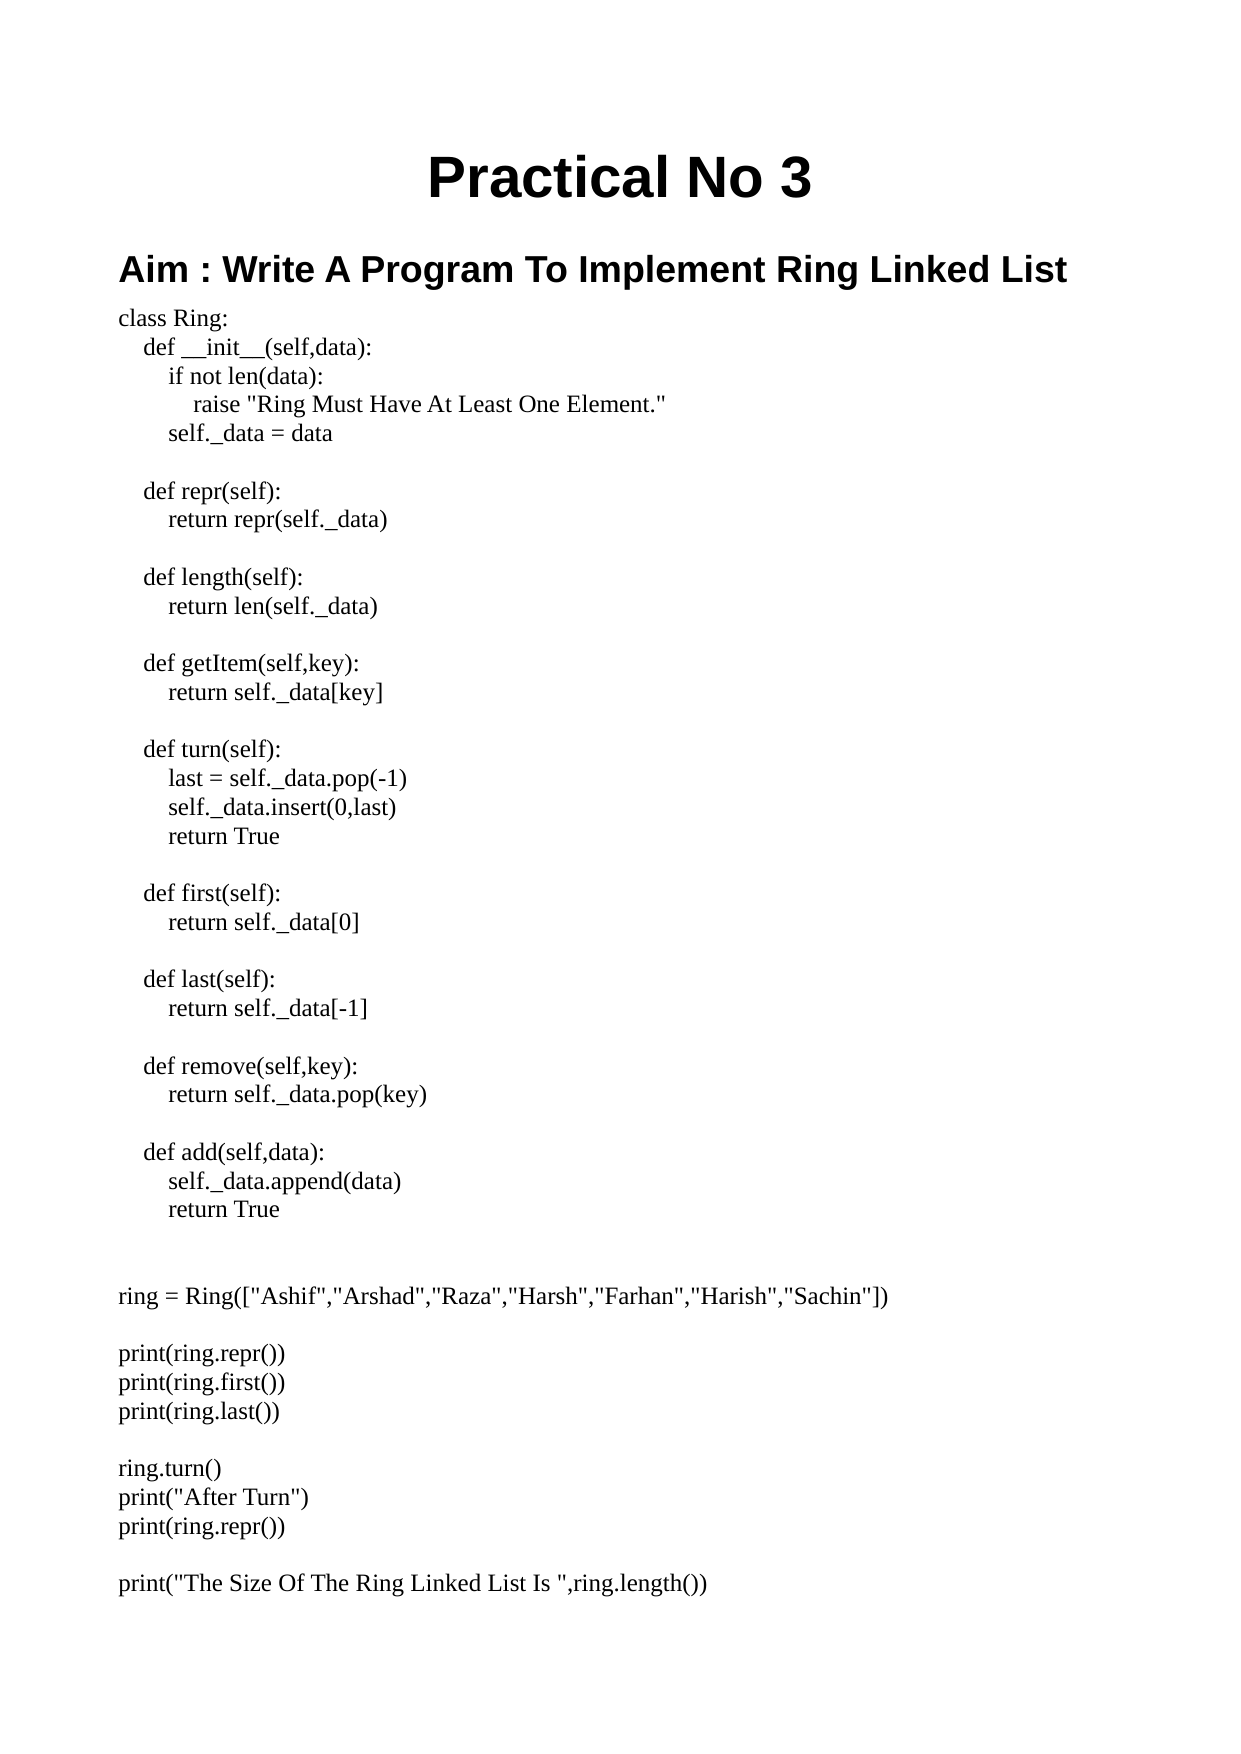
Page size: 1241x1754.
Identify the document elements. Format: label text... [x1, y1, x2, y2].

text print(ring.last()) [118, 1396, 1122, 1424]
text return len(self._data) [118, 591, 1122, 619]
text if not len(data): [118, 361, 1122, 389]
text def first(self): [118, 878, 1122, 907]
text def repr(self): [118, 476, 1122, 504]
text return True [118, 1194, 1122, 1223]
text print(ring.repr()) [118, 1511, 1122, 1539]
text return self._data[-1] [118, 993, 1122, 1022]
text ring = Ring(["Ashif","Arshad","Raza","Harsh","Farhan","Harish","Sachin"]) [118, 1281, 1122, 1309]
text def last(self): [118, 964, 1122, 993]
text return self._data.pop(key) [118, 1079, 1122, 1108]
text print(ring.repr()) [118, 1338, 1122, 1367]
text self._data.append(data) [118, 1166, 1122, 1194]
text def __init__(self,data): [118, 332, 1122, 361]
text self._data.insert(0,last) [118, 792, 1122, 821]
text return True [118, 821, 1122, 849]
text return repr(self._data) [118, 504, 1122, 533]
text return self._data[0] [118, 907, 1122, 936]
text def remove(self,key): [118, 1051, 1122, 1079]
text class Ring: [118, 303, 1122, 332]
text def add(self,data): [118, 1137, 1122, 1166]
subtitle Aim : Write A Program To Implement Ring Linked List [118, 248, 1122, 291]
text def turn(self): [118, 734, 1122, 763]
text def length(self): [118, 562, 1122, 591]
text return self._data[key] [118, 677, 1122, 706]
text print("The Size Of The Ring Linked List Is ",ring.length()) [118, 1568, 1122, 1597]
title Practical No 3 [118, 143, 1122, 210]
text raise "Ring Must Have At Least One Element." [118, 389, 1122, 418]
text print("After Turn") [118, 1482, 1122, 1511]
text last = self._data.pop(-1) [118, 763, 1122, 792]
text def getItem(self,key): [118, 648, 1122, 677]
text ring.turn() [118, 1453, 1122, 1482]
text print(ring.first()) [118, 1367, 1122, 1396]
text self._data = data [118, 418, 1122, 447]
